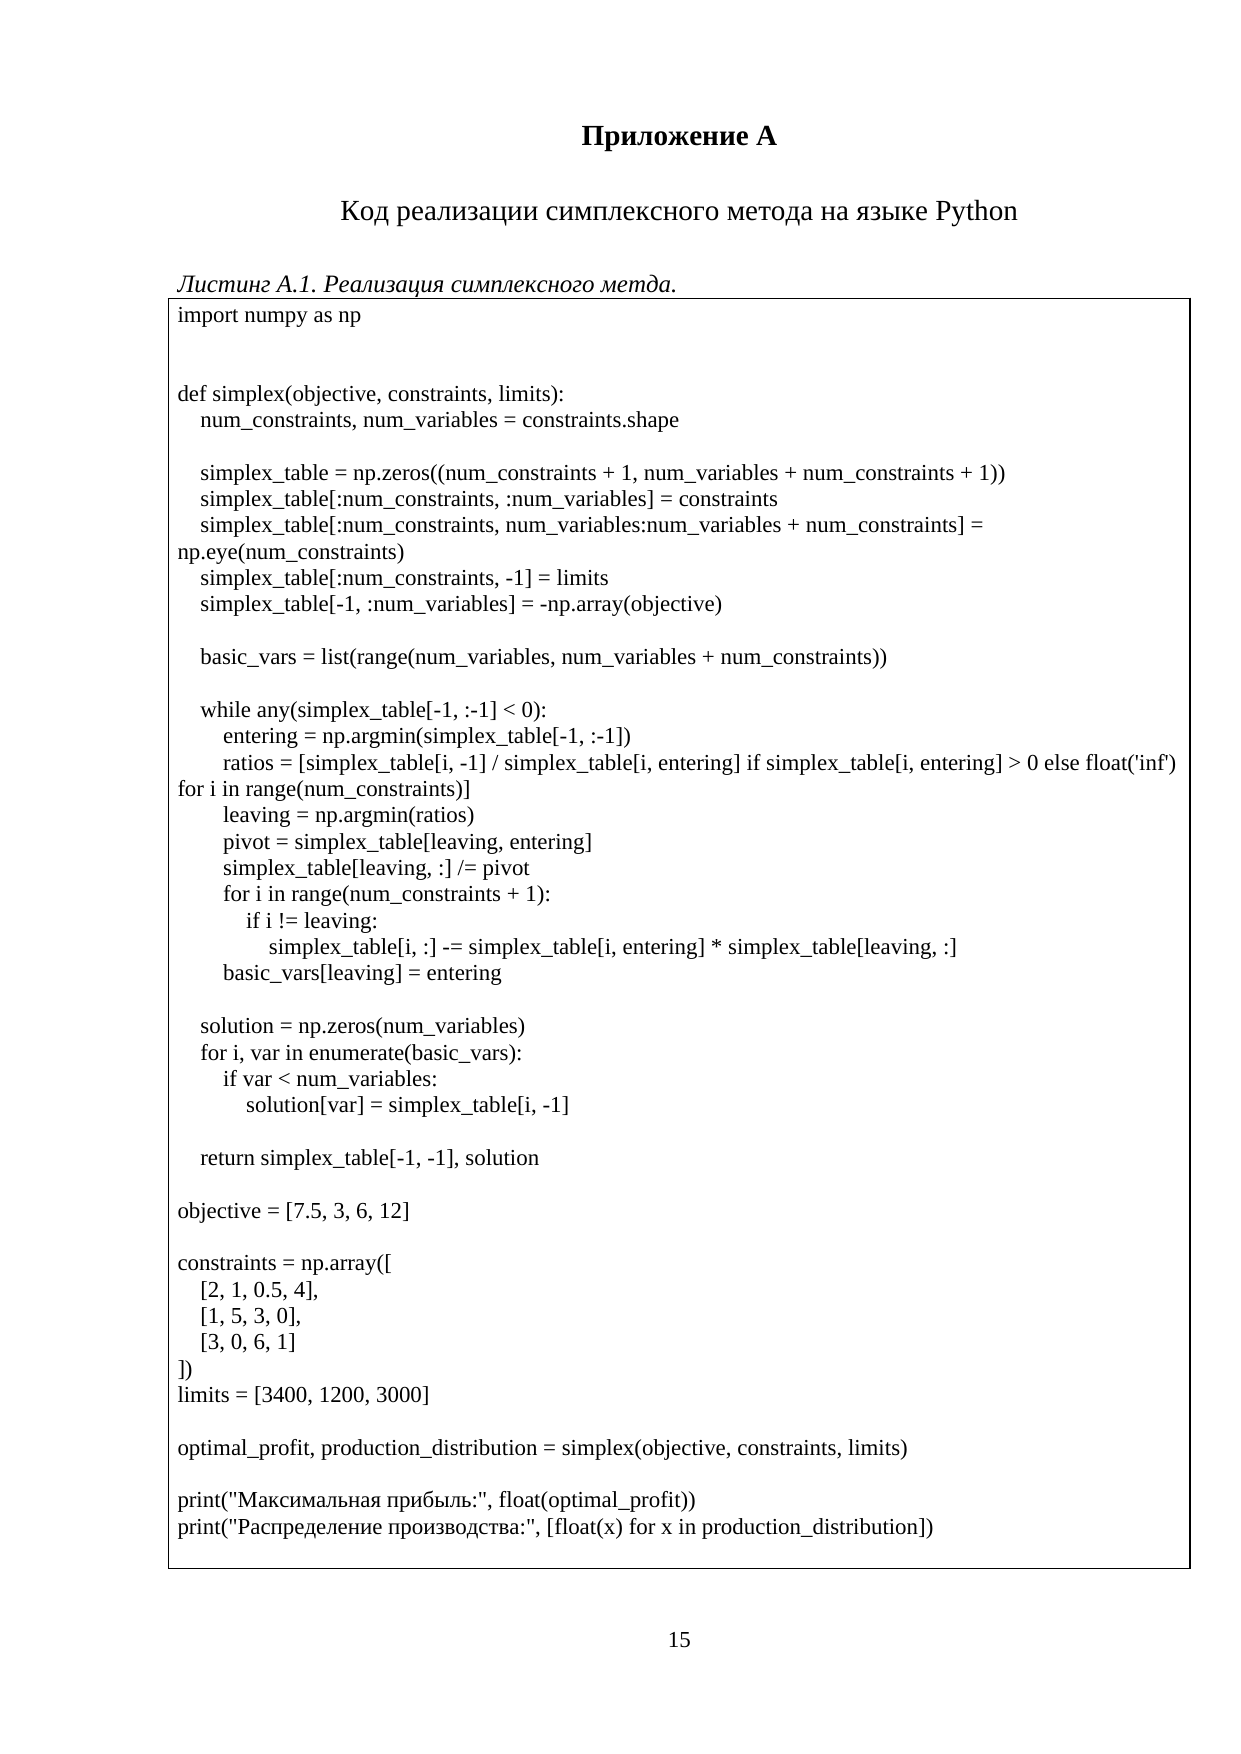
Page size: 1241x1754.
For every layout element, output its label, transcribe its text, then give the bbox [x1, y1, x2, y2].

text basic_vars[leaving] = entering [177, 959, 1181, 986]
text solution = np.zeros(num_variables) [177, 1012, 1181, 1038]
text simplex_table[i, :] -= simplex_table[i, entering] * simplex_table[leaving, :] [177, 933, 1181, 959]
text [3, 0, 6, 1] [177, 1328, 1181, 1355]
text if var < num_variables: [177, 1065, 1181, 1091]
text objective = [7.5, 3, 6, 12] [177, 1197, 1181, 1223]
text import numpy as np [169, 299, 1189, 327]
text ratios = [simplex_table[i, -1] / simplex_table[i, entering] if simplex_table[i, entering] > 0 else float('inf') for i in range(num_constraints)] [177, 749, 1181, 801]
text simplex_table[-1, :num_variables] = -np.array(objective) [177, 591, 1181, 617]
text Код реализации симплексного метода на языке Python [177, 193, 1181, 227]
text print("Максимальная прибыль:", float(optimal_profit)) [177, 1487, 1181, 1513]
text constraints = np.array([ [177, 1249, 1181, 1276]
text simplex_table[:num_constraints, -1] = limits [177, 564, 1181, 591]
text basic_vars = list(range(num_variables, num_variables + num_constraints)) [177, 643, 1181, 669]
text [2, 1, 0.5, 4], [177, 1276, 1181, 1302]
text if i != leaving: [177, 907, 1181, 933]
text ]) [177, 1355, 1181, 1381]
text [1, 5, 3, 0], [177, 1302, 1181, 1328]
text while any(simplex_table[-1, :-1] < 0): [177, 696, 1181, 722]
text leaving = np.argmin(ratios) [177, 801, 1181, 828]
text return simplex_table[-1, -1], solution [177, 1144, 1181, 1170]
text print("Распределение производства:", [float(x) for x in production_distribution]) [177, 1513, 1181, 1539]
text for i in range(num_constraints + 1): [177, 880, 1181, 907]
text solution[var] = simplex_table[i, -1] [177, 1091, 1181, 1118]
text Приложение А [177, 118, 1181, 152]
text Листинг А.1. Реализация симплексного метда. [177, 269, 1181, 297]
text limits = [3400, 1200, 3000] [177, 1381, 1181, 1407]
text entering = np.argmin(simplex_table[-1, :-1]) [177, 722, 1181, 749]
text num_constraints, num_variables = constraints.shape [177, 406, 1181, 432]
text optimal_profit, production_distribution = simplex(objective, constraints, limits) [177, 1434, 1181, 1460]
text simplex_table[:num_constraints, num_variables:num_variables + num_constraints] = np.eye(num_constraints) [177, 511, 1181, 564]
text pivot = simplex_table[leaving, entering] [177, 828, 1181, 854]
text simplex_table[leaving, :] /= pivot [177, 854, 1181, 880]
text simplex_table = np.zeros((num_constraints + 1, num_variables + num_constraints + 1)) [177, 459, 1181, 485]
text simplex_table[:num_constraints, :num_variables] = constraints [177, 485, 1181, 511]
text def simplex(objective, constraints, limits): [177, 380, 1181, 406]
text for i, var in enumerate(basic_vars): [177, 1038, 1181, 1065]
